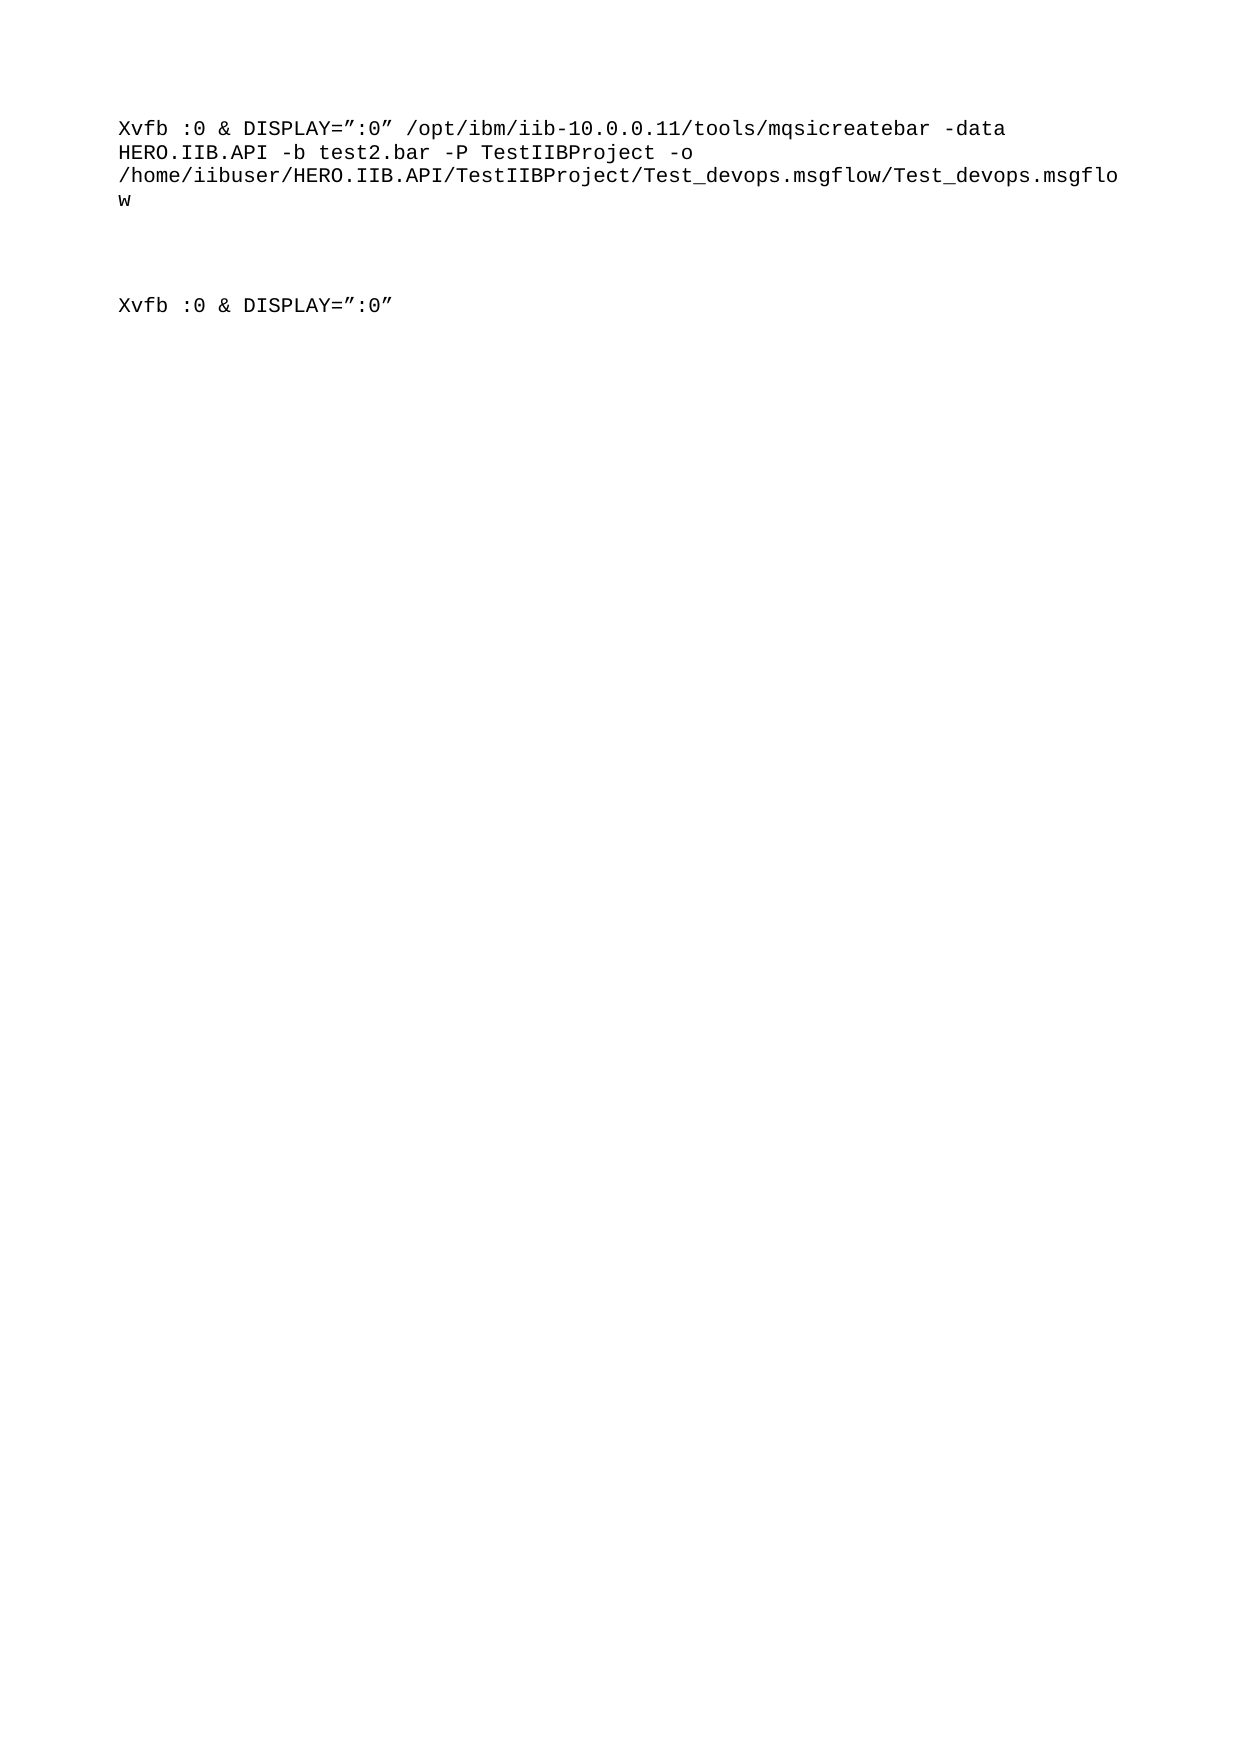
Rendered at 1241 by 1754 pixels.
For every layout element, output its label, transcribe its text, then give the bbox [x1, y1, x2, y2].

text Xvfb :0 & DISPLAY=”:0” /opt/ibm/iib-10.0.0.11/tools/mqsicreatebar -data HERO.IIB.API -b test2.bar -P TestIIBProject -o /home/iibuser/HERO.IIB.API/TestIIBProject/Test_devops.msgflow/Test_devops.msgflow [118, 118, 1122, 213]
text Xvfb :0 & DISPLAY=”:0” [118, 295, 1122, 319]
